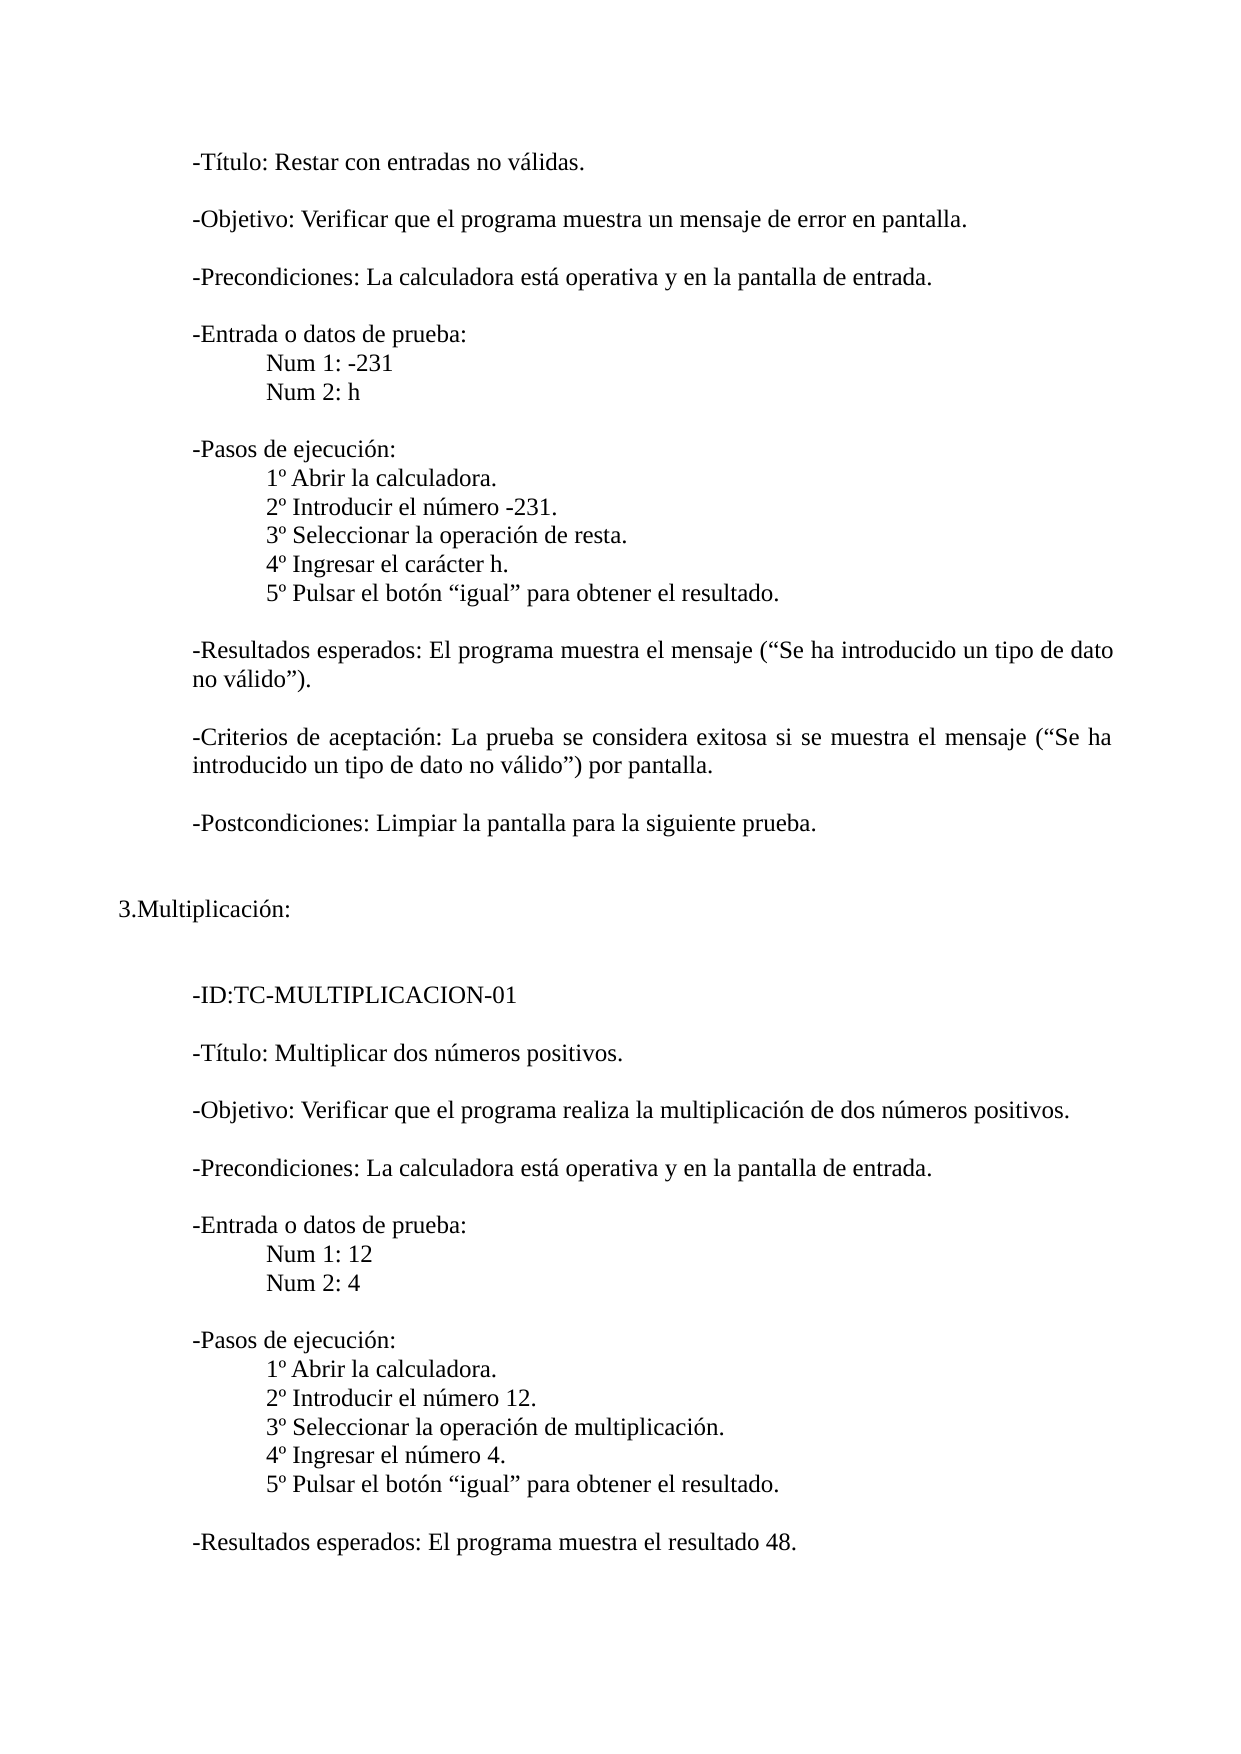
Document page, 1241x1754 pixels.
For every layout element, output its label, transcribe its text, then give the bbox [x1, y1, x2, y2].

text 3.Multiplicación: [118, 894, 1122, 923]
text 2º Introducir el número 12. [118, 1383, 1122, 1412]
text -Pasos de ejecución: [118, 1326, 1122, 1354]
text 5º Pulsar el botón “igual” para obtener el resultado. [118, 578, 1122, 607]
text -Precondiciones: La calculadora está operativa y en la pantalla de entrada. [118, 262, 1122, 291]
text -Resultados esperados: El programa muestra el resultado 48. [118, 1527, 1122, 1556]
text -Postcondiciones: Limpiar la pantalla para la siguiente prueba. [118, 808, 1122, 837]
text -Pasos de ejecución: [118, 434, 1122, 463]
text -ID:TC-MULTIPLICACION-01 [118, 981, 1122, 1009]
text 2º Introducir el número -231. [118, 492, 1122, 521]
text -Título: Multiplicar dos números positivos. [118, 1038, 1122, 1067]
text Num 1: -231 [118, 348, 1122, 377]
text Num 2: h [118, 377, 1122, 406]
text 1º Abrir la calculadora. [118, 1354, 1122, 1383]
text 4º Ingresar el carácter h. [118, 549, 1122, 578]
text -Objetivo: Verificar que el programa realiza la multiplicación de dos números positivos. [118, 1096, 1122, 1124]
text Num 2: 4 [118, 1268, 1122, 1297]
text -Precondiciones: La calculadora está operativa y en la pantalla de entrada. [118, 1153, 1122, 1182]
text 3º Seleccionar la operación de multiplicación. [118, 1412, 1122, 1441]
text 1º Abrir la calculadora. [118, 463, 1122, 492]
text -Entrada o datos de prueba: [118, 1211, 1122, 1239]
text 3º Seleccionar la operación de resta. [118, 521, 1122, 549]
text -Criterios de aceptación: La prueba se considera exitosa si se muestra el mensaje (“Se ha introducido un tipo de dato no válido”) por pantalla. [118, 722, 1122, 779]
text 4º Ingresar el número 4. [118, 1441, 1122, 1469]
text -Objetivo: Verificar que el programa muestra un mensaje de error en pantalla. [118, 204, 1122, 233]
text -Título: Restar con entradas no válidas. [118, 147, 1122, 176]
text -Entrada o datos de prueba: [118, 319, 1122, 348]
text -Resultados esperados: El programa muestra el mensaje (“Se ha introducido un tipo de dato no válido”). [118, 636, 1122, 693]
text 5º Pulsar el botón “igual” para obtener el resultado. [118, 1469, 1122, 1498]
text Num 1: 12 [118, 1239, 1122, 1268]
